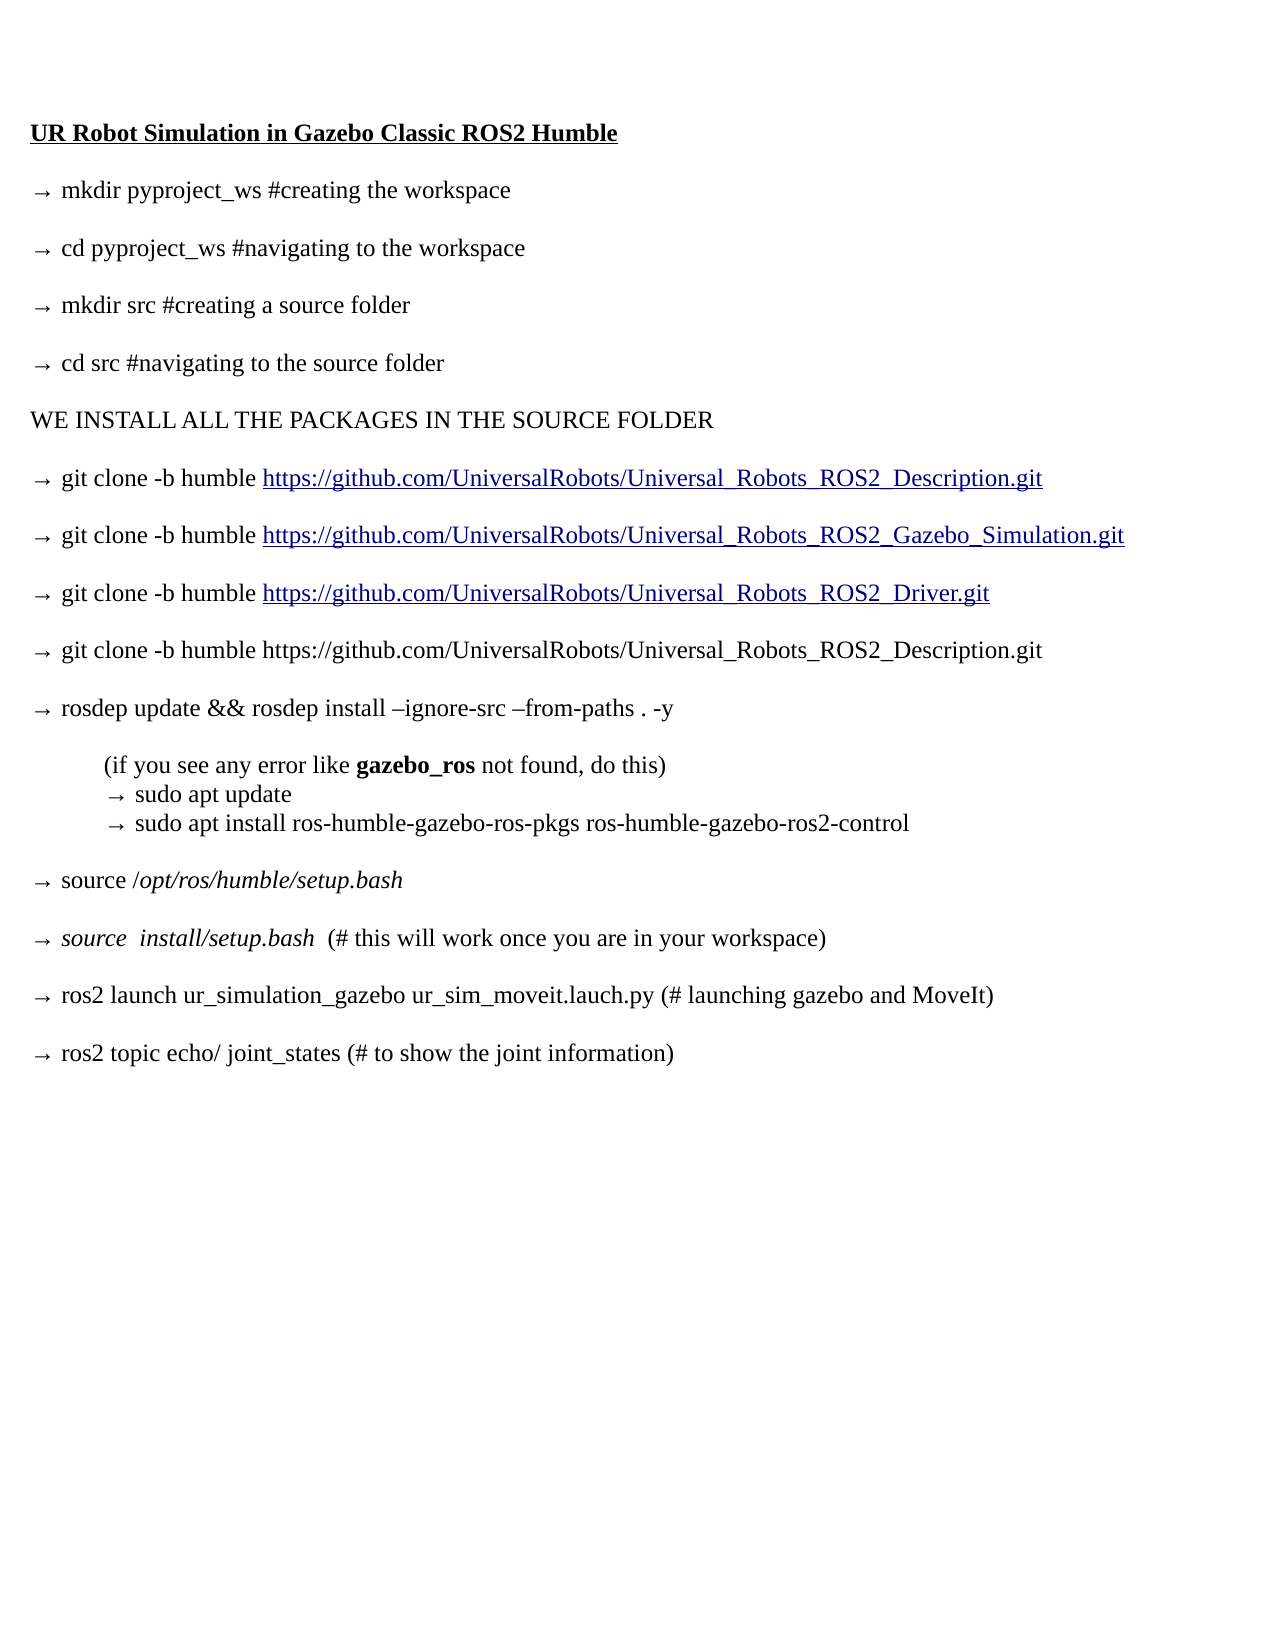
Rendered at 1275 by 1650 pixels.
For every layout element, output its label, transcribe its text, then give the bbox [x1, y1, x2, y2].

text → git clone -b humble https://github.com/UniversalRobots/Universal_Robots_ROS2_Description.git [30, 463, 1239, 492]
text → ros2 topic echo/ joint_states (# to show the joint information) [30, 1038, 1239, 1067]
text → rosdep update && rosdep install –ignore-src –from-paths . -y [30, 693, 1239, 722]
text → mkdir pyproject_ws #creating the workspace [30, 176, 1239, 204]
text → mkdir src #creating a source folder [30, 291, 1239, 319]
text → git clone -b humble https://github.com/UniversalRobots/Universal_Robots_ROS2_Gazebo_Simulation.git [30, 521, 1239, 549]
text UR Robot Simulation in Gazebo Classic ROS2 Humble [30, 118, 1239, 147]
text → source /opt/ros/humble/setup.bash [30, 866, 1239, 894]
text → cd pyproject_ws #navigating to the workspace [30, 233, 1239, 262]
text → sudo apt update [30, 779, 1239, 808]
text → ros2 launch ur_simulation_gazebo ur_sim_moveit.lauch.py (# launching gazebo and MoveIt) [30, 981, 1239, 1009]
text → sudo apt install ros-humble-gazebo-ros-pkgs ros-humble-gazebo-ros2-control [30, 808, 1239, 837]
text (if you see any error like gazebo_ros not found, do this) [30, 751, 1239, 779]
text WE INSTALL ALL THE PACKAGES IN THE SOURCE FOLDER [30, 406, 1239, 434]
text → git clone -b humble https://github.com/UniversalRobots/Universal_Robots_ROS2_Driver.git [30, 578, 1239, 607]
text → git clone -b humble https://github.com/UniversalRobots/Universal_Robots_ROS2_Description.git [30, 607, 1239, 664]
text → cd src #navigating to the source folder [30, 348, 1239, 377]
text → source install/setup.bash (# this will work once you are in your workspace) [30, 923, 1239, 952]
